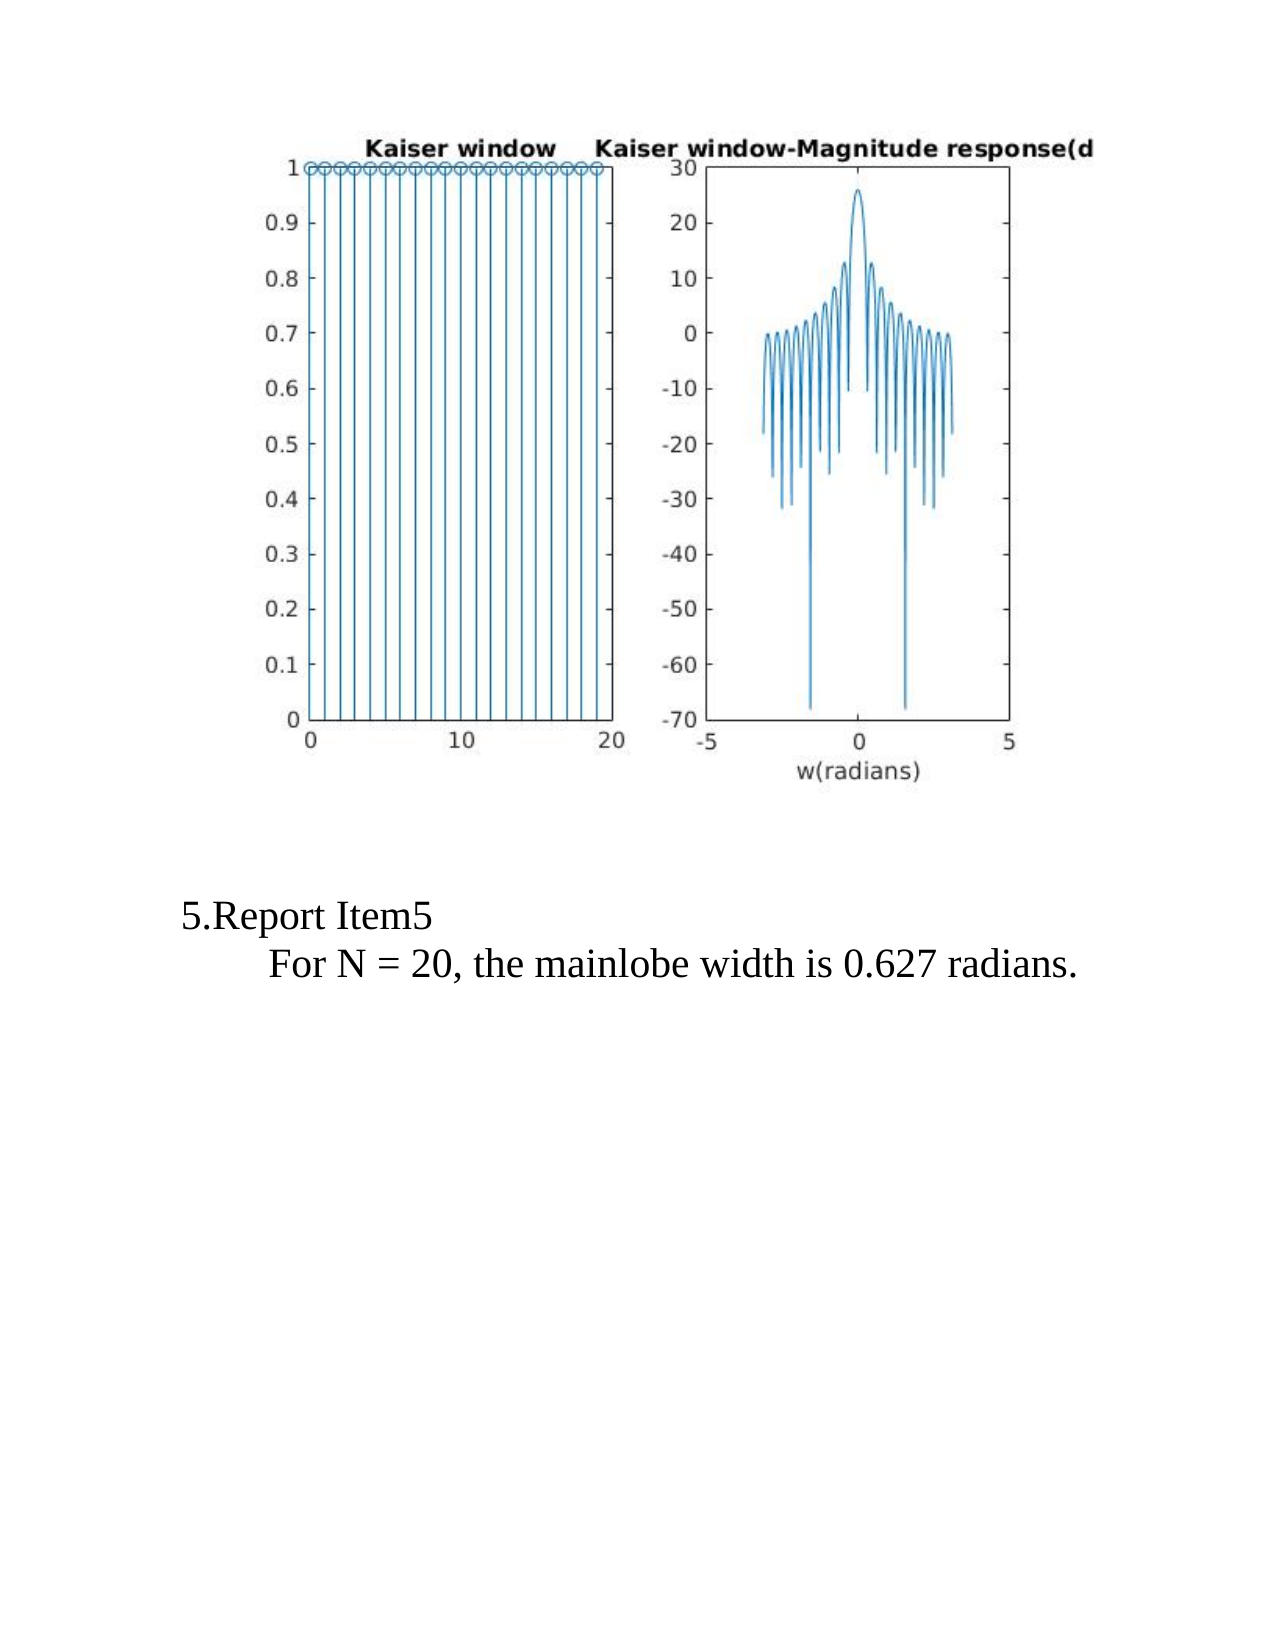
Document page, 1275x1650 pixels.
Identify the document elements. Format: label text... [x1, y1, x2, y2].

text 5.Report Item5 [118, 891, 1157, 938]
text For N = 20, the mainlobe width is 0.627 radians. [193, 938, 1157, 986]
picture [193, 118, 1095, 795]
